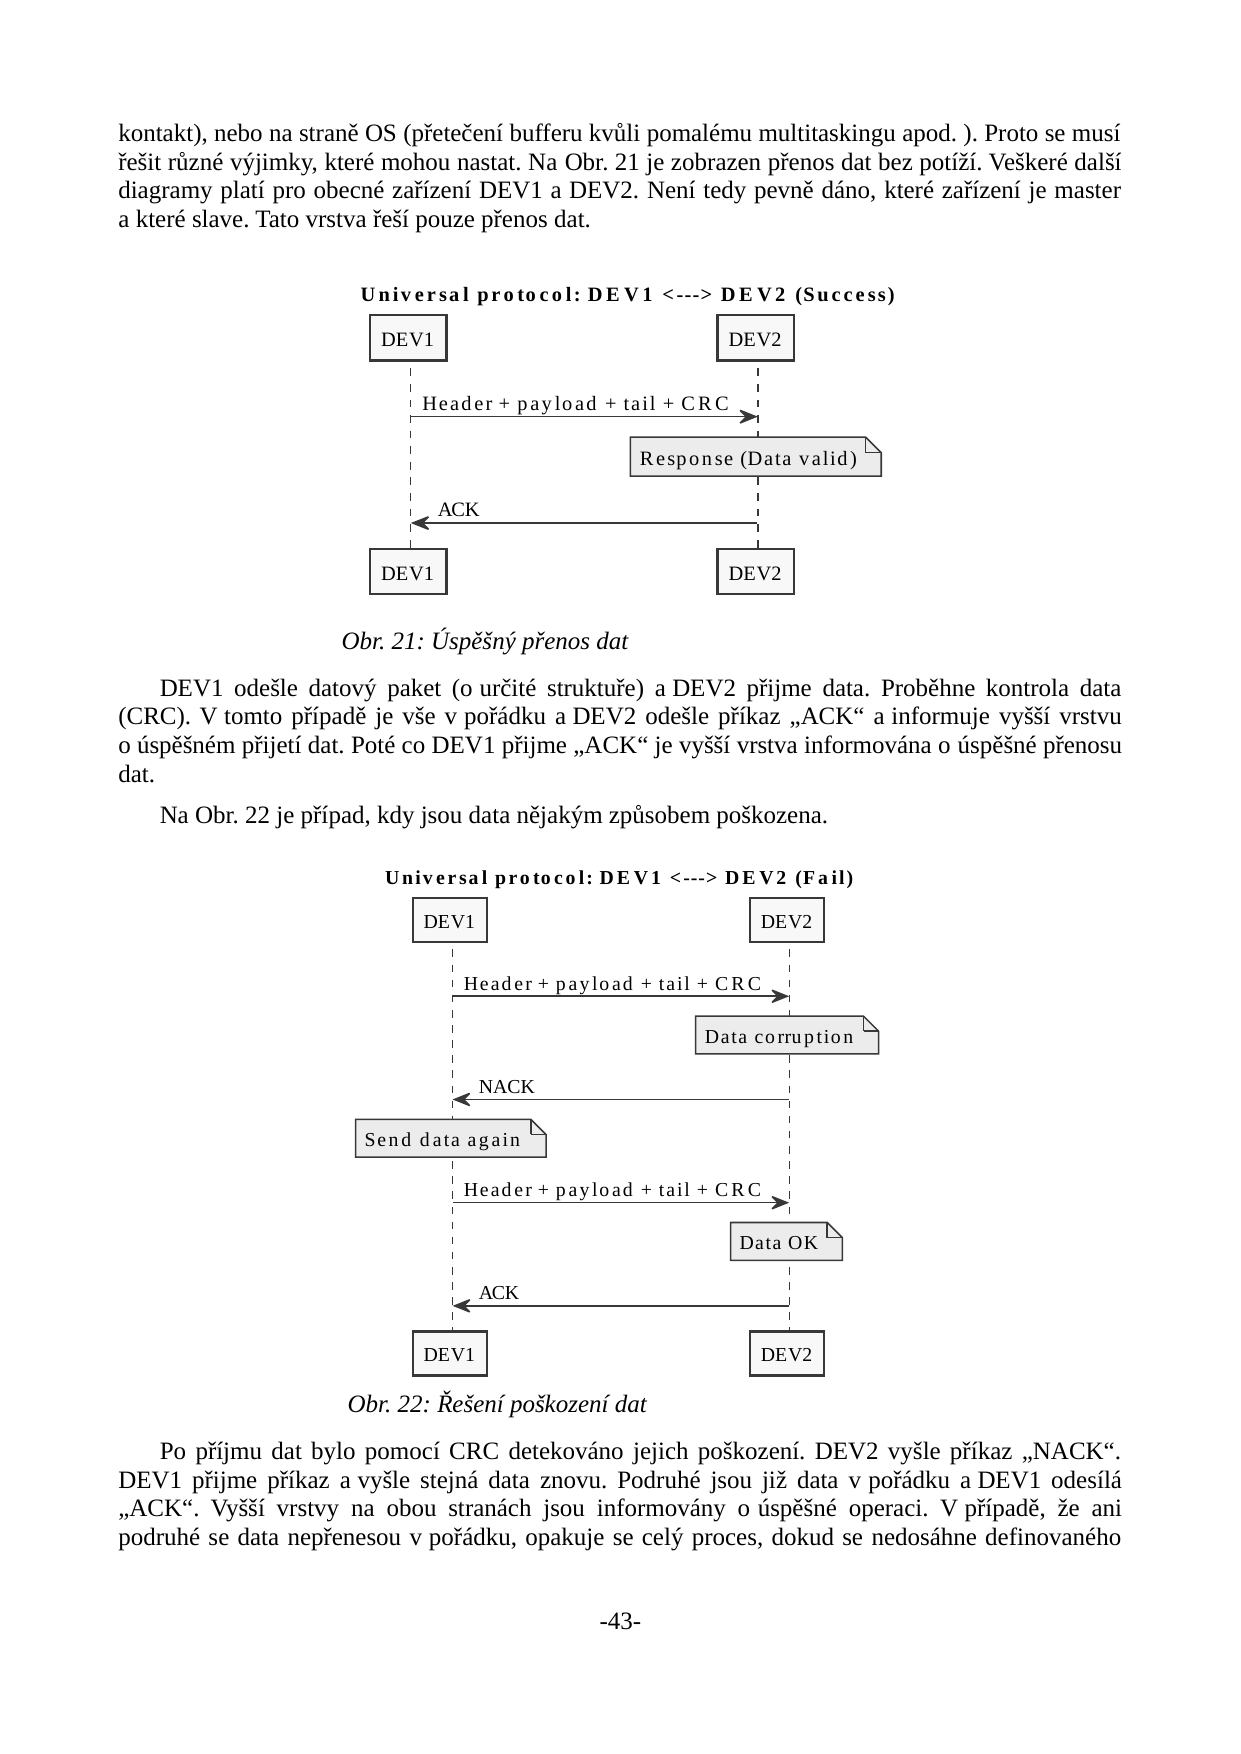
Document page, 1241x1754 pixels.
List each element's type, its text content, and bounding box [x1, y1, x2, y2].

text kontakt), nebo na straně OS (přetečení bufferu kvůli pomalému multitaskingu apod. ). Proto se musí řešit různé výjimky, které mohou nastat. Na Obr. 21 je zobrazen přenos dat bez potíží. Veškeré další diagramy platí pro obecné zařízení DEV1 a DEV2. Není tedy pevně dáno, které zařízení je master a které slave. Tato vrstva řeší pouze přenos dat. [118, 118, 1122, 233]
text Na Obr. 22 je případ, kdy jsou data nějakým způsobem poškozena. [118, 800, 1122, 829]
text Obr. 21: Úspěšný přenos dat [341, 270, 899, 655]
text Po příjmu dat bylo pomocí CRC detekováno jejich poškození. DEV2 vyšle příkaz „NACK“. DEV1 přijme příkaz a vyšle stejná data znovu. Podruhé jsou již data v pořádku a DEV1 odesílá „ACK“. Vyšší vrstvy na obou stranách jsou informovány o úspěšné operaci. V případě, že ani podruhé se data nepřenesou v pořádku, opakuje se celý proces, dokud se nedosáhne definovaného [118, 841, 1122, 1551]
text Obr. 22: Řešení poškození dat [347, 866, 893, 1418]
text DEV1 odešle datový paket (o určité struktuře) a DEV2 přijme data. Proběhne kontrola data (CRC). V tomto případě je vše v pořádku a DEV2 odešle příkaz „ACK“ a informuje vyšší vrstvu o úspěšném přijetí dat. Poté co DEV1 přijme „ACK“ je vyšší vrstva informována o úspěšné přenosu dat. [118, 246, 1122, 788]
